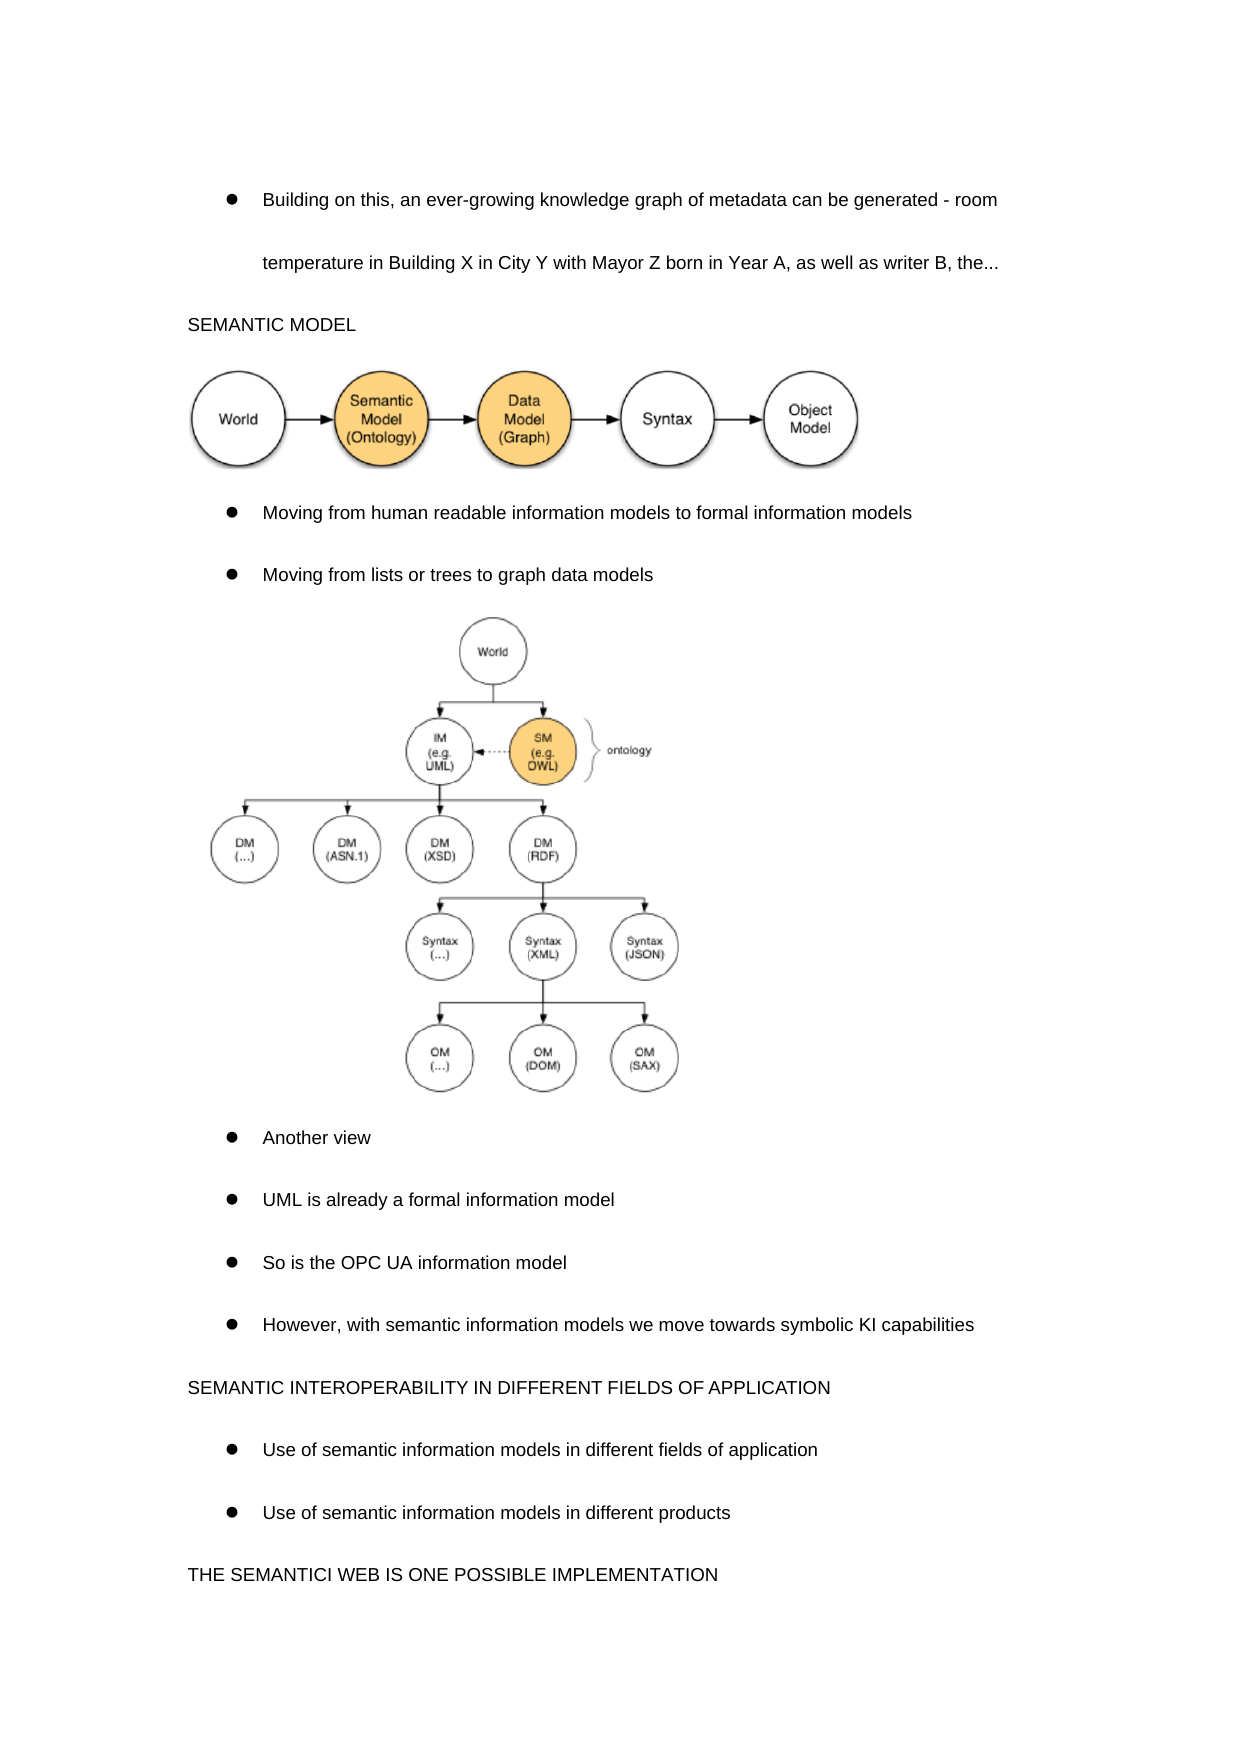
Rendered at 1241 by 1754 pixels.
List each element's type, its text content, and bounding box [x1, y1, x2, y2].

list Moving from human readable information models to formal information models [225, 471, 1053, 533]
list Use of semantic information models in different fields of application [225, 1408, 1053, 1471]
text SEMANTIC INTEROPERABILITY IN DIFFERENT FIELDS OF APPLICATION [187, 1346, 1053, 1408]
list Building on this, an ever-growing knowledge graph of metadata can be generated - room temperature in Building X in City Y with Mayor Z born in Year A, as well as writer B, the... [225, 158, 1053, 283]
list So is the OPC UA information model [225, 1221, 1053, 1283]
list Moving from lists or trees to graph data models [225, 533, 1053, 596]
list UML is already a formal information model [225, 1158, 1053, 1221]
text SEMANTIC MODEL [187, 283, 1053, 346]
text THE SEMANTICI WEB IS ONE POSSIBLE IMPLEMENTATION [187, 1533, 1053, 1596]
list Another view [225, 1096, 1053, 1158]
list Use of semantic information models in different products [225, 1471, 1053, 1533]
list However, with semantic information models we move towards symbolic KI capabilities [225, 1283, 1053, 1346]
